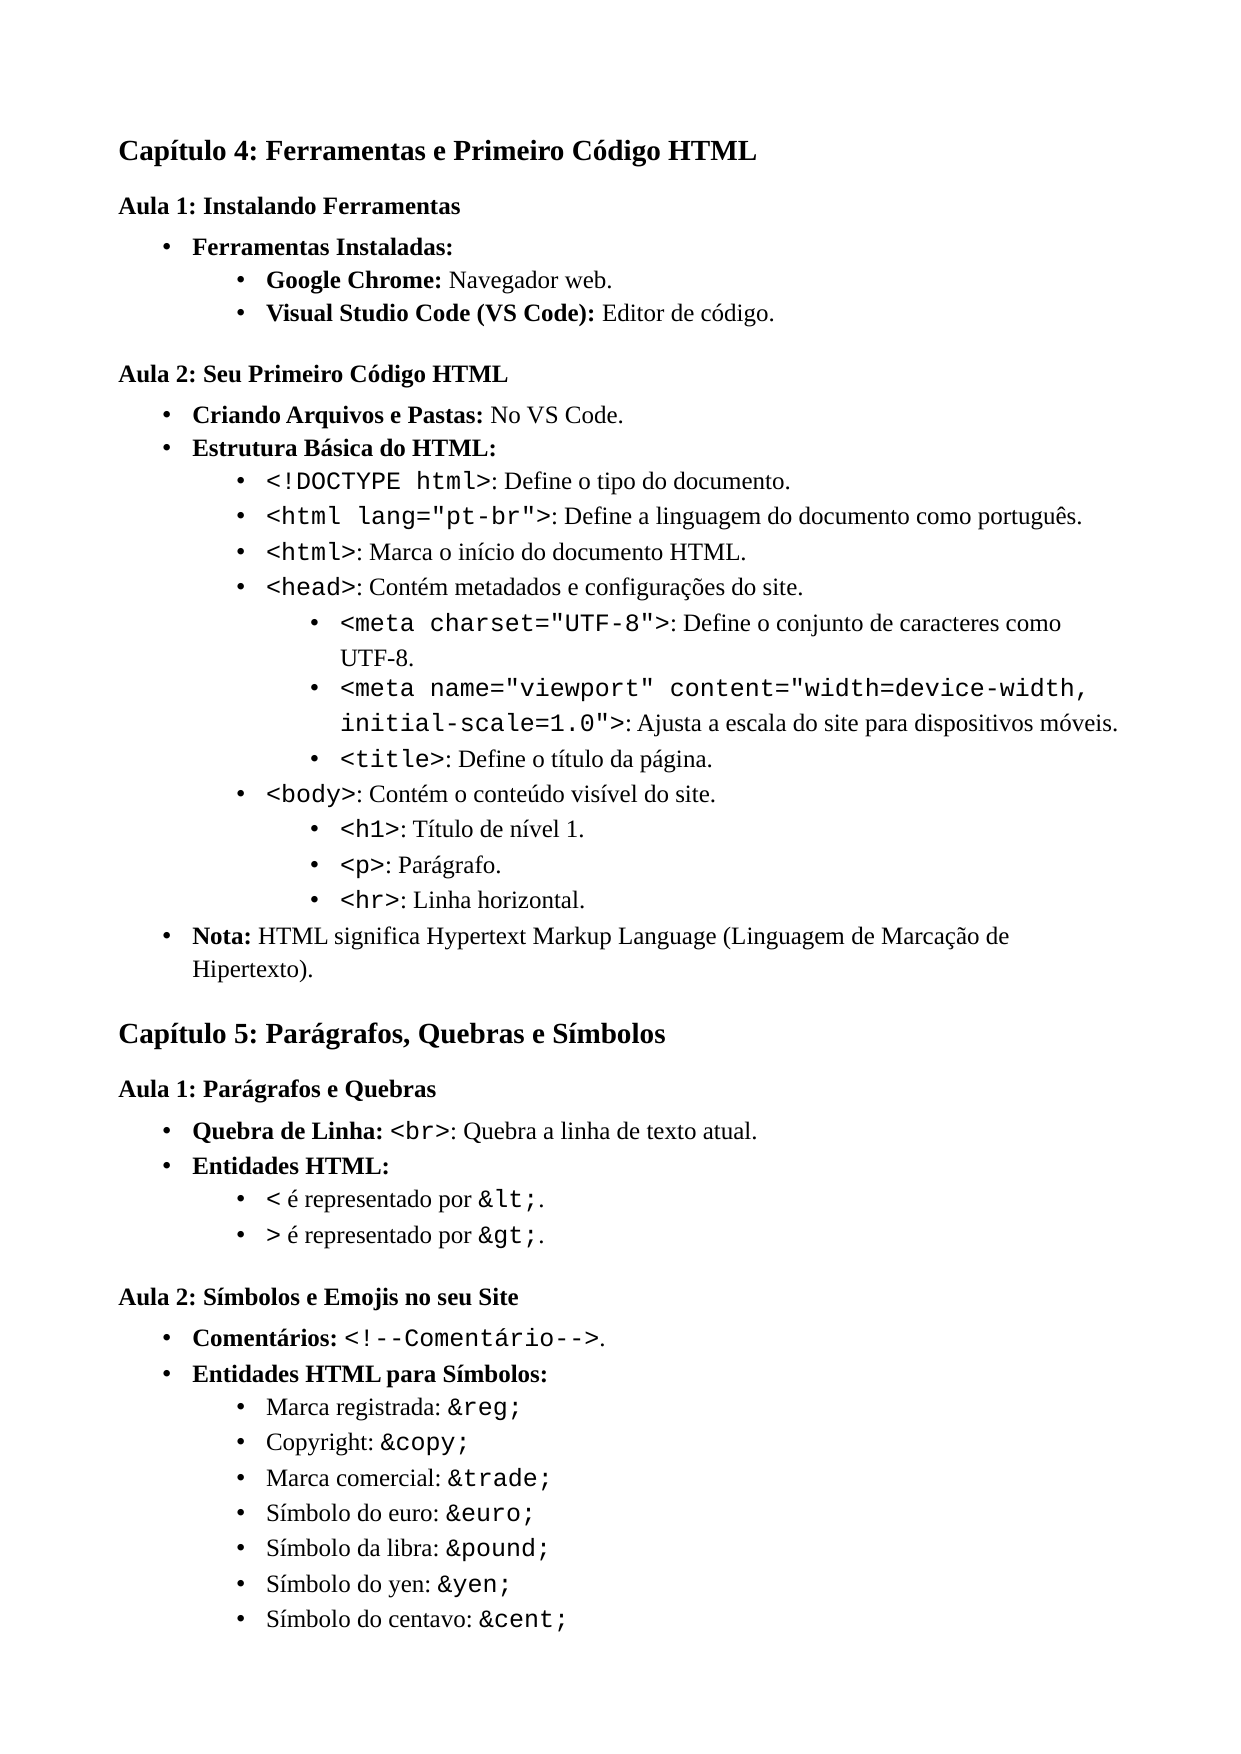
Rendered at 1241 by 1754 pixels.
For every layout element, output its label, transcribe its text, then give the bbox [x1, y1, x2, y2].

subtitle Capítulo 4: Ferramentas e Primeiro Código HTML [118, 133, 1122, 166]
list <hr>: Linha horizontal. [310, 885, 1122, 916]
list Criando Arquivos e Pastas: No VS Code. [162, 400, 1122, 429]
list Símbolo do centavo: &cent; [236, 1604, 1122, 1635]
list Símbolo do euro: &euro; [236, 1498, 1122, 1529]
list Símbolo da libra: &pound; [236, 1533, 1122, 1564]
list <h1>: Título de nível 1. [310, 814, 1122, 845]
list Visual Studio Code (VS Code): Editor de código. [236, 298, 1122, 327]
subtitle Capítulo 5: Parágrafos, Quebras e Símbolos [118, 1016, 1122, 1049]
list <html>: Marca o início do documento HTML. [236, 537, 1122, 568]
list <!DOCTYPE html>: Define o tipo do documento. [236, 466, 1122, 497]
list Marca comercial: &trade; [236, 1463, 1122, 1493]
list > é representado por &gt;. [236, 1220, 1122, 1251]
list Símbolo do yen: &yen; [236, 1569, 1122, 1600]
list <head>: Contém metadados e configurações do site. [236, 572, 1122, 603]
list <p>: Parágrafo. [310, 850, 1122, 881]
subtitle Aula 2: Símbolos e Emojis no seu Site [118, 1282, 1122, 1311]
subtitle Aula 1: Instalando Ferramentas [118, 191, 1122, 220]
list <meta name="viewport" content="width=device-width, initial-scale=1.0">: Ajusta a escala do site para dispositivos móveis. [310, 676, 1122, 739]
list <meta charset="UTF-8">: Define o conjunto de caracteres como UTF-8. [310, 608, 1122, 671]
list Entidades HTML para Símbolos: [162, 1359, 1122, 1388]
subtitle Aula 1: Parágrafos e Quebras [118, 1074, 1122, 1103]
list <body>: Contém o conteúdo visível do site. [236, 779, 1122, 810]
list Nota: HTML significa Hypertext Markup Language (Linguagem de Marcação de Hipertexto). [162, 921, 1122, 983]
list < é representado por &lt;. [236, 1184, 1122, 1215]
list <html lang="pt-br">: Define a linguagem do documento como português. [236, 501, 1122, 532]
list <title>: Define o título da página. [310, 744, 1122, 774]
subtitle Aula 2: Seu Primeiro Código HTML [118, 359, 1122, 387]
list Ferramentas Instaladas: [162, 232, 1122, 261]
list Marca registrada: &reg; [236, 1392, 1122, 1423]
list Estrutura Básica do HTML: [162, 433, 1122, 462]
list Quebra de Linha: <br>: Quebra a linha de texto atual. [162, 1116, 1122, 1147]
list Comentários: <!--Comentário-->. [162, 1323, 1122, 1354]
list Copyright: &copy; [236, 1427, 1122, 1458]
list Entidades HTML: [162, 1151, 1122, 1180]
list Google Chrome: Navegador web. [236, 266, 1122, 294]
